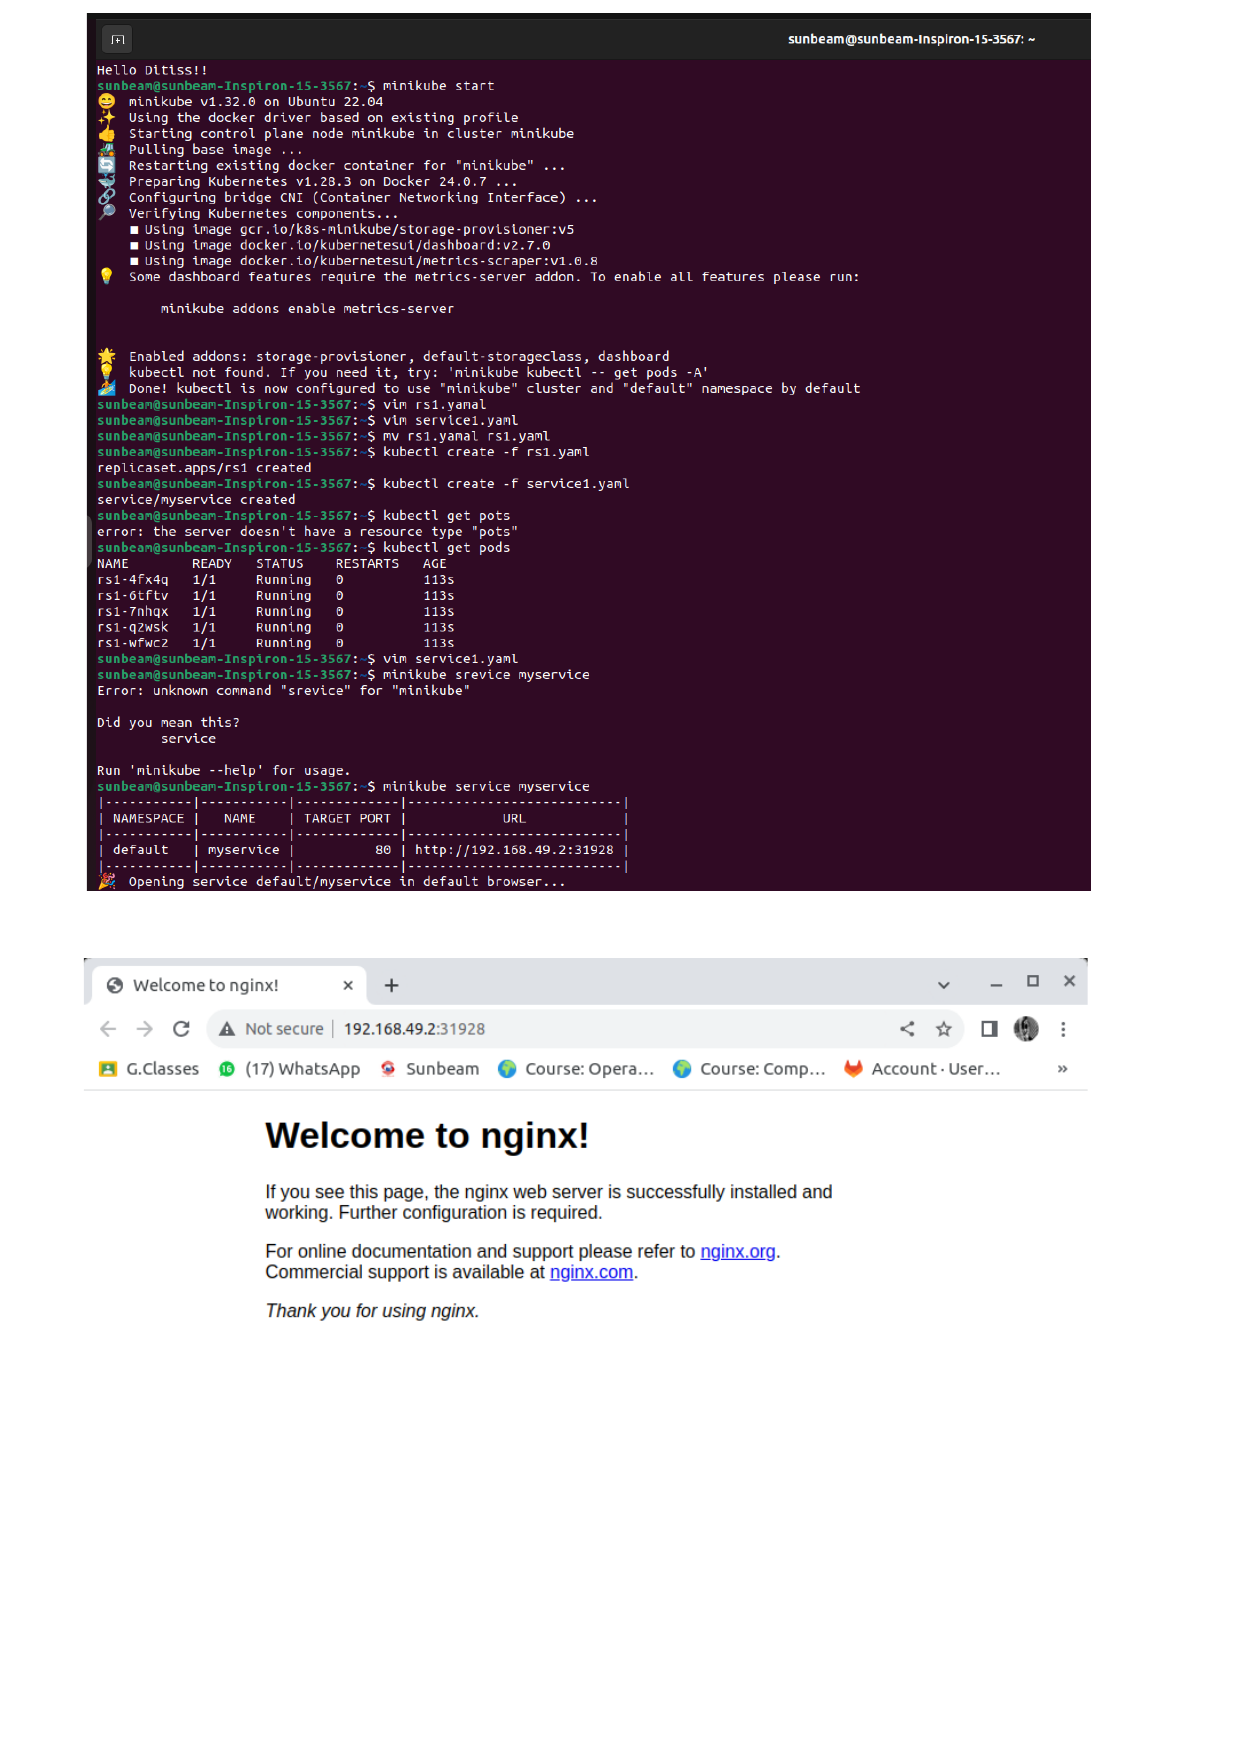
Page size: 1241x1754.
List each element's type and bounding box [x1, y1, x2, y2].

picture [83, 958, 1088, 1522]
picture [86, 13, 1091, 891]
